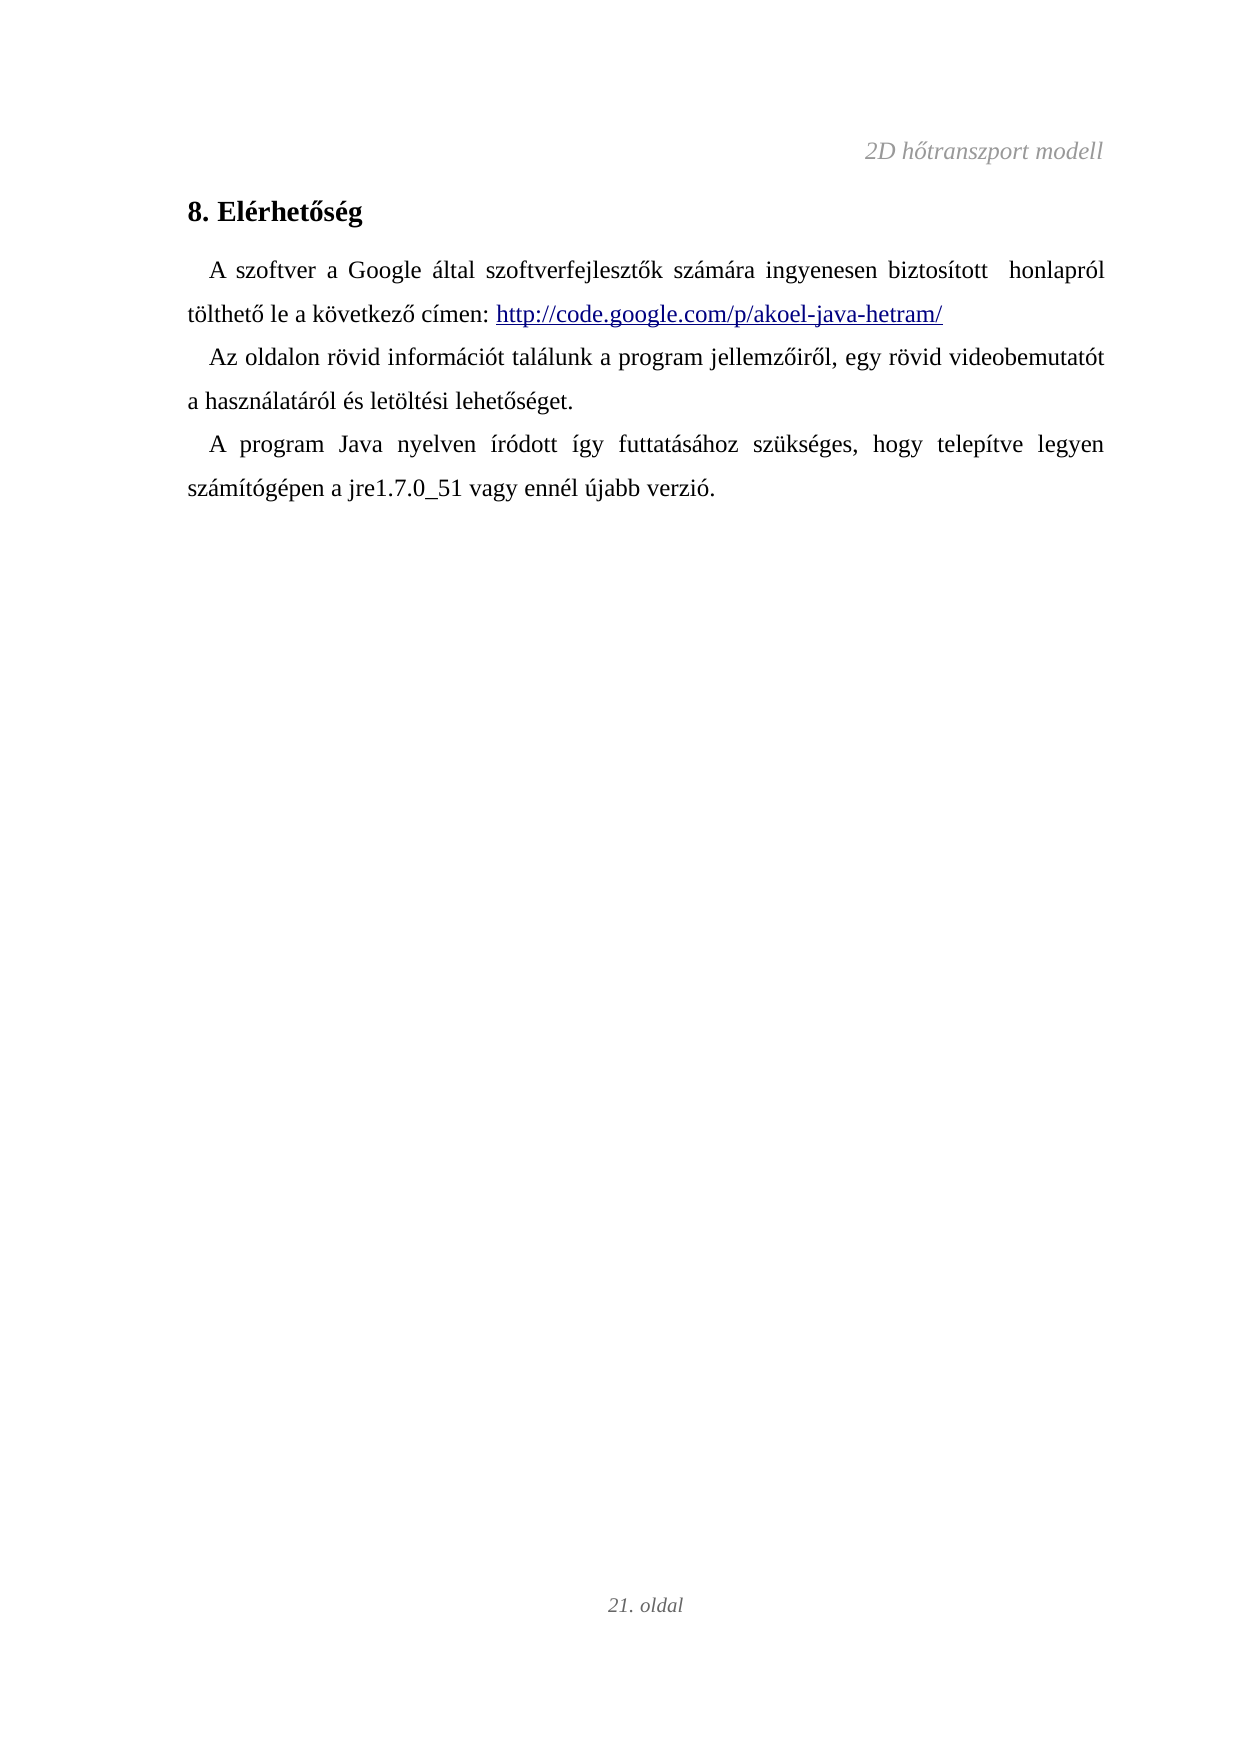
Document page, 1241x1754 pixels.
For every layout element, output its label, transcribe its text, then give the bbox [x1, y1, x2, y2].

text A szoftver a Google által szoftverfejlesztők számára ingyenesen biztosított honlapról tölthető le a következő címen: http://code.google.com/p/akoel-java-hetram/ [187, 255, 1106, 328]
text A program Java nyelven íródott így futtatásához szükséges, hogy telepítve legyen számítógépen a jre1.7.0_51 vagy ennél újabb verzió. [187, 429, 1106, 502]
text Az oldalon rövid információt találunk a program jellemzőiről, egy rövid videobemutatót a használatáról és letöltési lehetőséget. [187, 342, 1106, 415]
subtitle Elérhetőség [187, 194, 1106, 228]
